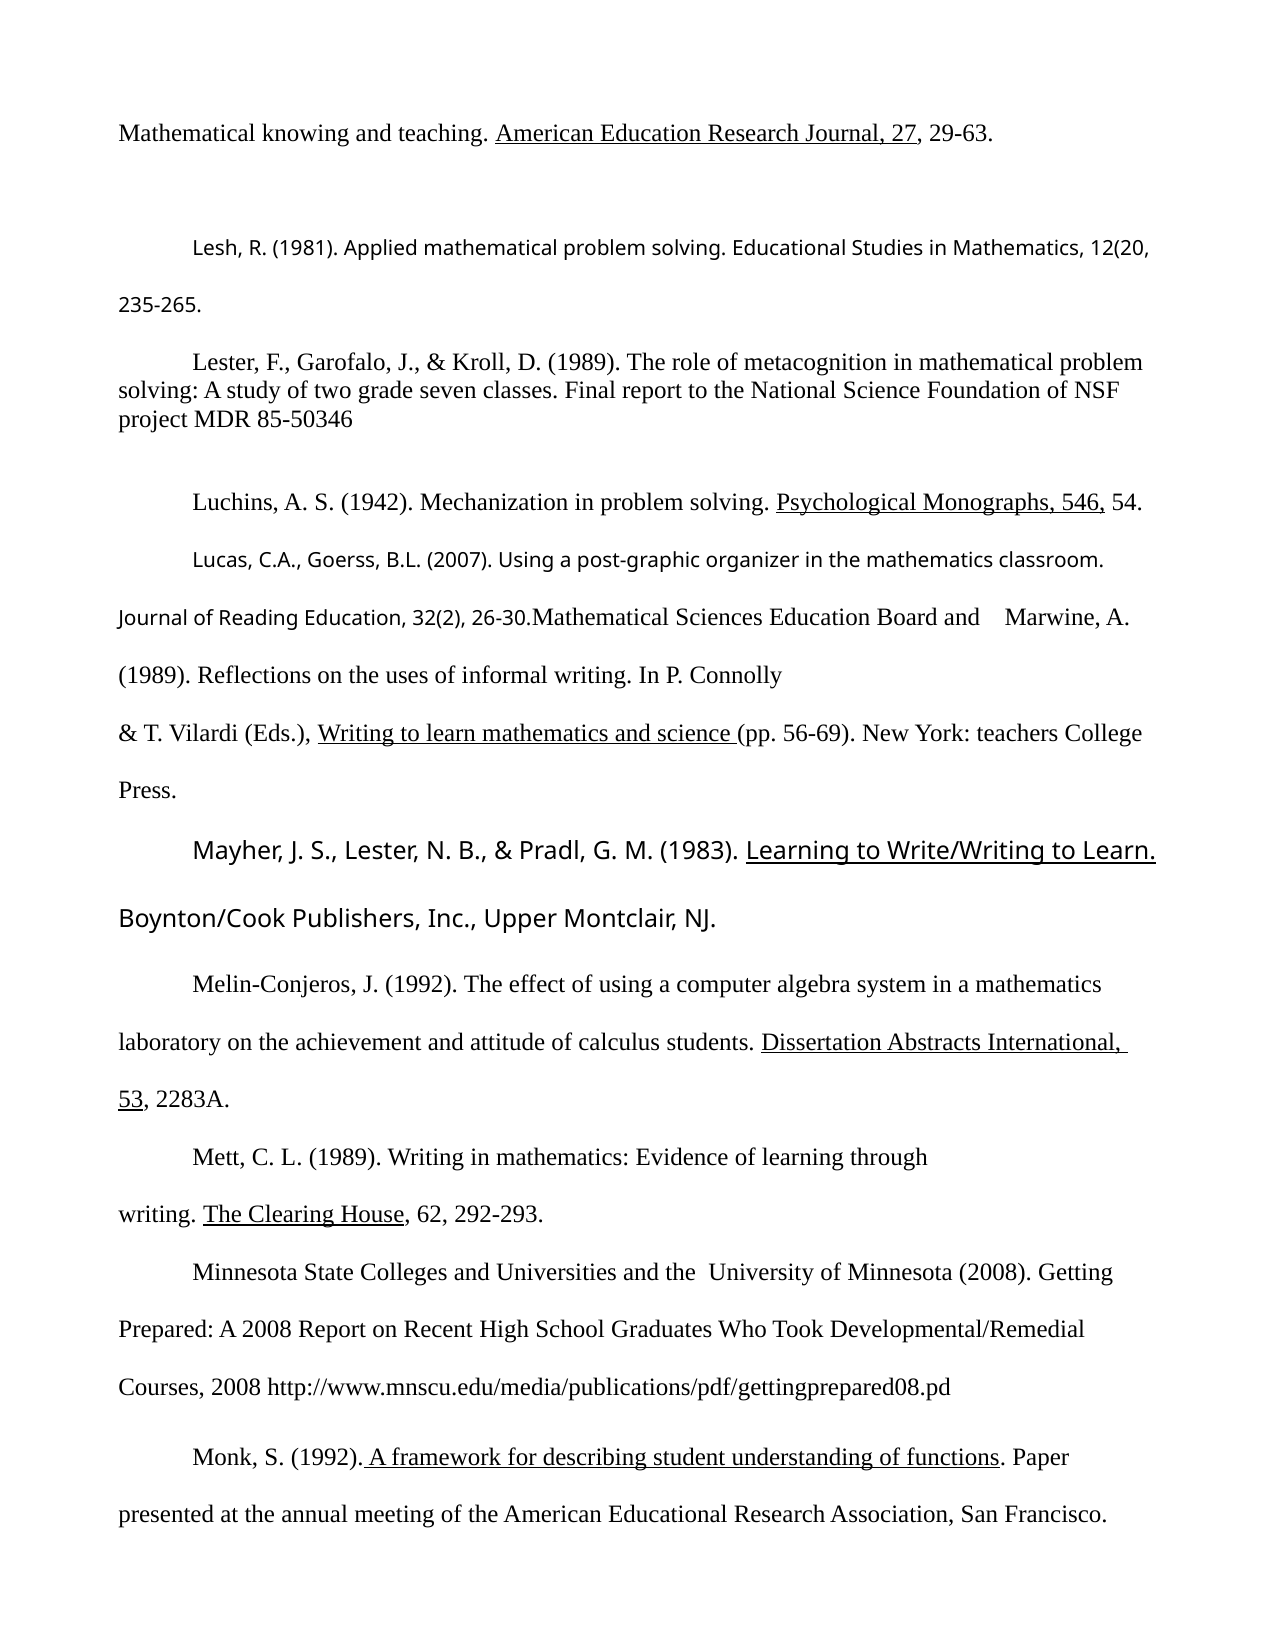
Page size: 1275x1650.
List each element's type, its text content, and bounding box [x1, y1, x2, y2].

text Luchins, A. S. (1942). Mechanization in problem solving. Psychological Monographs, 546, 54. [118, 487, 1157, 515]
text Monk, S. (1992). A framework for describing student understanding of functions. Paper presented at the annual meeting of the American Educational Research Association, San Francisco. [118, 1442, 1157, 1528]
text Lester, F., Garofalo, J., & Kroll, D. (1989). The role of metacognition in mathematical problem solving: A study of two grade seven classes. Final report to the National Science Foundation of NSF project MDR 85-50346 [118, 347, 1157, 433]
text Lesh, R. (1981). Applied mathematical problem solving. Educational Studies in Mathematics, 12(20, 235-265. [118, 233, 1157, 318]
text Mett, C. L. (1989). Writing in mathematics: Evidence of learning through [118, 1142, 1157, 1171]
text & T. Vilardi (Eds.), Writing to learn mathematics and science (pp. 56-69). New York: teachers College Press. [118, 718, 1157, 804]
text Minnesota State Colleges and Universities and the University of Minnesota (2008). Getting Prepared: A 2008 Report on Recent High School Graduates Who Took Developmental/Remedial Courses, 2008 http://www.mnscu.edu/media/publications/pdf/gettingprepared08.pd [118, 1257, 1157, 1401]
text Melin-Conjeros, J. (1992). The effect of using a computer algebra system in a mathematics laboratory on the achievement and attitude of calculus students. Dissertation Abstracts International, 53, 2283A. [118, 969, 1157, 1113]
text Lucas, C.A., Goerss, B.L. (2007). Using a post-graphic organizer in the mathematics classroom. Journal of Reading Education, 32(2), 26-30.Mathematical Sciences Education Board and Marwine, A. (1989). Reflections on the uses of informal writing. In P. Connolly [118, 544, 1157, 689]
text Mathematical knowing and teaching. American Education Research Journal, 27, 29-63. [118, 118, 1157, 147]
text Mayher, J. S., Lester, N. B., & Pradl, G. M. (1983). Learning to Write/Writing to Learn. Boynton/Cook Publishers, Inc., Upper Montclair, NJ. [118, 833, 1157, 935]
text writing. The Clearing House, 62, 292-293. [118, 1199, 1157, 1228]
